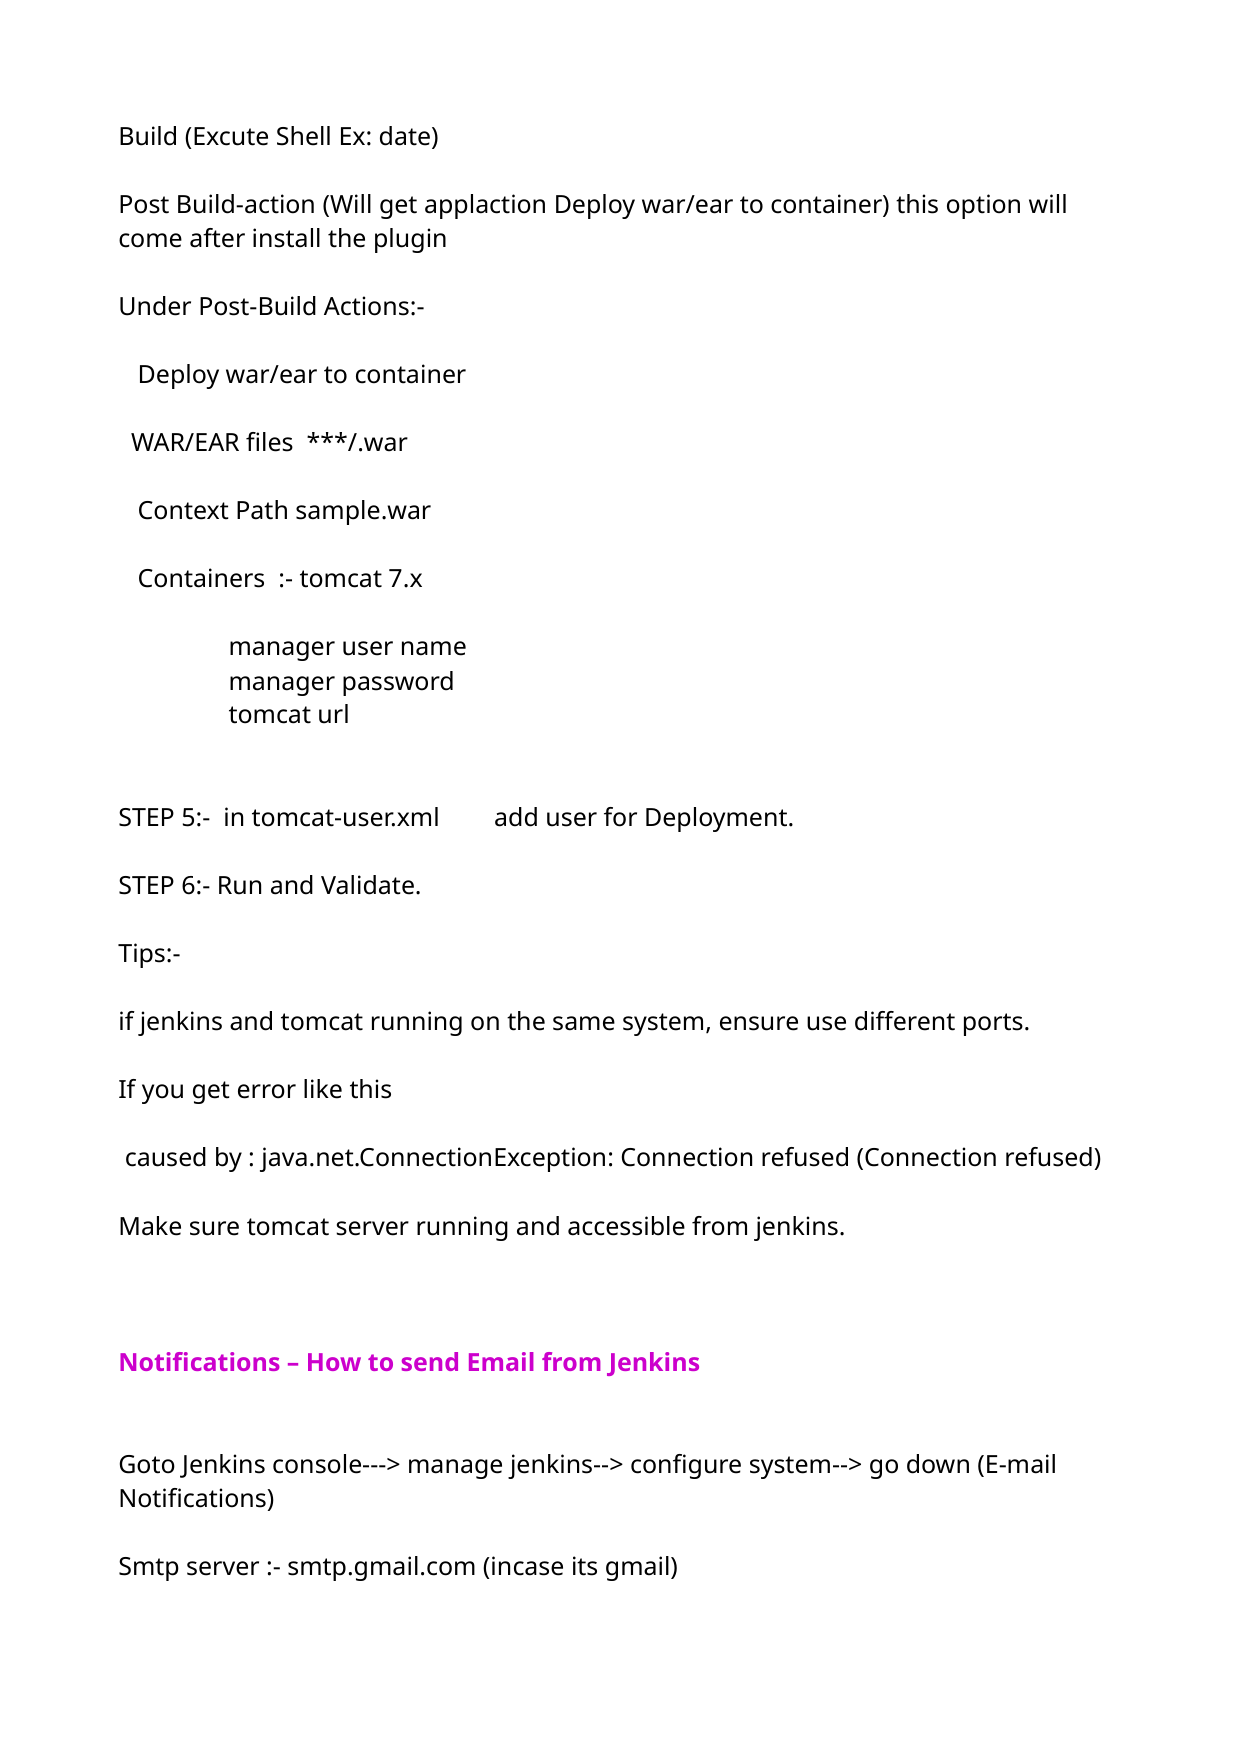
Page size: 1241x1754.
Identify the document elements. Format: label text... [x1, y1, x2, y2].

text Smtp server :- smtp.gmail.com (incase its gmail) [118, 1549, 1122, 1583]
text Under Post-Build Actions:- [118, 288, 1122, 322]
text Make sure tomcat server running and accessible from jenkins. [118, 1208, 1122, 1242]
text STEP 6:- Run and Validate. [118, 867, 1122, 902]
text WAR/EAR files ***/.war [118, 425, 1122, 459]
text manager password [118, 663, 1122, 697]
text Notifications – How to send Email from Jenkins [118, 1344, 1122, 1378]
text manager user name [118, 629, 1122, 663]
text Deploy war/ear to container [118, 357, 1122, 391]
text tomcat url [118, 697, 1122, 731]
text caused by : java.net.ConnectionException: Connection refused (Connection refused) [118, 1140, 1122, 1174]
text Context Path sample.war [118, 493, 1122, 527]
text Goto Jenkins console---> manage jenkins--> configure system--> go down (E-mail Notifications) [118, 1447, 1122, 1515]
text If you get error like this [118, 1072, 1122, 1106]
text Containers :- tomcat 7.x [118, 561, 1122, 595]
text Post Build-action (Will get applaction Deploy war/ear to container) this option will come after install the plugin [118, 186, 1122, 254]
text if jenkins and tomcat running on the same system, ensure use different ports. [118, 1004, 1122, 1038]
text Tips:- [118, 936, 1122, 970]
text STEP 5:- in tomcat-user.xml add user for Deployment. [118, 799, 1122, 833]
text Build (Excute Shell Ex: date) [118, 118, 1122, 152]
